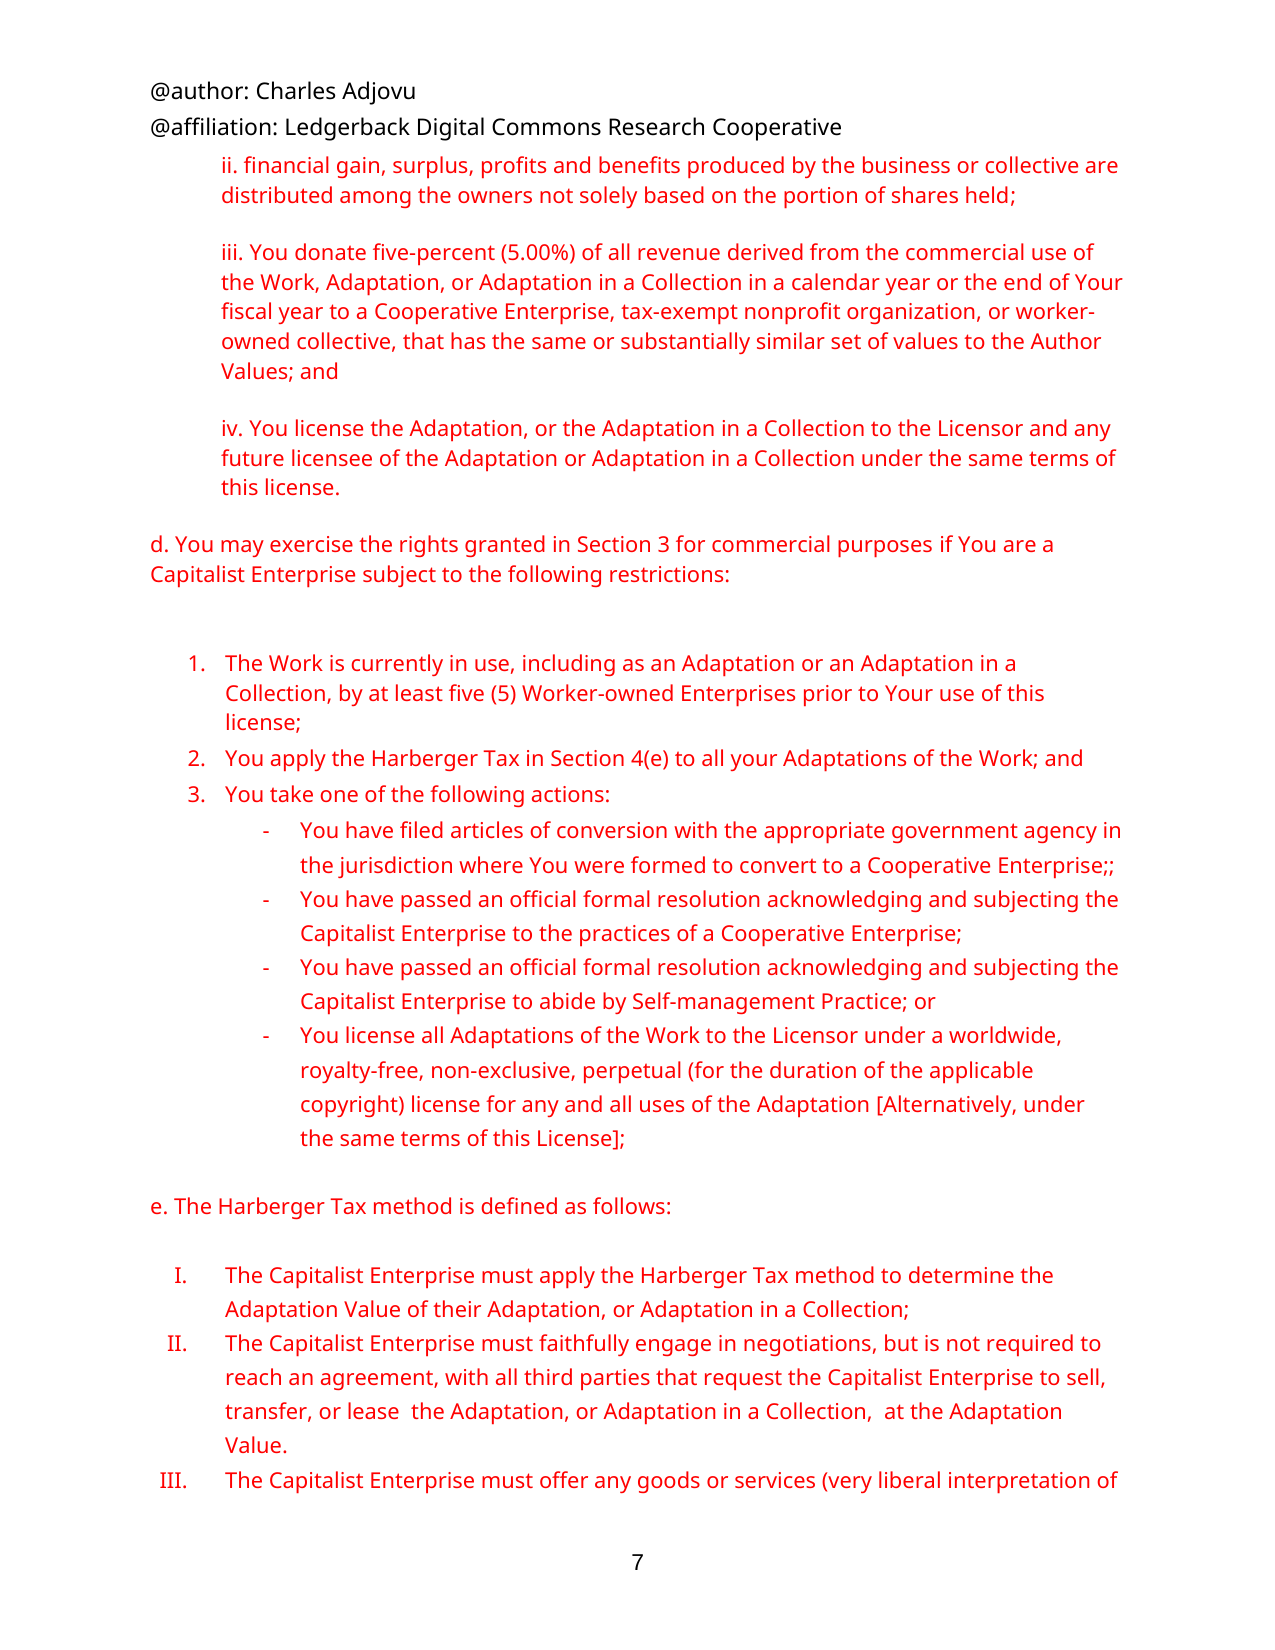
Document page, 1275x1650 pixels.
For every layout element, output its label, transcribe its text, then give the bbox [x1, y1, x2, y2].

list You have passed an official formal resolution acknowledging and subjecting the Capitalist Enterprise to the practices of a Cooperative Enterprise; [262, 884, 1125, 948]
list You license all Adaptations of the Work to the Licensor under a worldwide, royalty-free, non-exclusive, perpetual (for the duration of the applicable copyright) license for any and all uses of the Adaptation [Alternatively, under the same terms of this License]; [262, 1020, 1125, 1153]
list You apply the Harberger Tax in Section 4(e) to all your Adaptations of the Work; and [187, 743, 1125, 773]
text iv. You license the Adaptation, or the Adaptation in a Collection to the Licensor and any future licensee of the Adaptation or Adaptation in a Collection under the same terms of this license. [221, 413, 1125, 502]
list The Capitalist Enterprise must apply the Harberger Tax method to determine the Adaptation Value of their Adaptation, or Adaptation in a Collection; [187, 1259, 1125, 1323]
text d. You may exercise the rights granted in Section 3 for commercial purposes if You are a Capitalist Enterprise subject to the following restrictions: [150, 529, 1125, 589]
list You take one of the following actions: [187, 779, 1125, 809]
text ii. financial gain, surplus, profits and benefits produced by the business or collective are distributed among the owners not solely based on the portion of shares held; [221, 150, 1125, 209]
list The Capitalist Enterprise must faithfully engage in negotiations, but is not required to reach an agreement, with all third parties that request the Capitalist Enterprise to sell, transfer, or lease the Adaptation, or Adaptation in a Collection, at the Adaptation Value. [187, 1328, 1125, 1460]
list You have filed articles of conversion with the appropriate government agency in the jurisdiction where You were formed to convert to a Cooperative Enterprise;; [262, 815, 1125, 879]
text iii. You donate five-percent (5.00%) of all revenue derived from the commercial use of the Work, Adaptation, or Adaptation in a Collection in a calendar year or the end of Your fiscal year to a Cooperative Enterprise, tax-exempt nonprofit organization, or worker-owned collective, that has the same or substantially similar set of values to the Author Values; and [221, 237, 1125, 386]
list You have passed an official formal resolution acknowledging and subjecting the Capitalist Enterprise to abide by Self-management Practice; or [262, 952, 1125, 1016]
text e. The Harberger Tax method is defined as follows: [150, 1191, 1125, 1221]
list The Capitalist Enterprise must offer any goods or services (very liberal interpretation of [187, 1464, 1125, 1494]
list The Work is currently in use, including as an Adaptation or an Adaptation in a Collection, by at least five (5) Worker-owned Enterprises prior to Your use of this license; [187, 648, 1125, 737]
